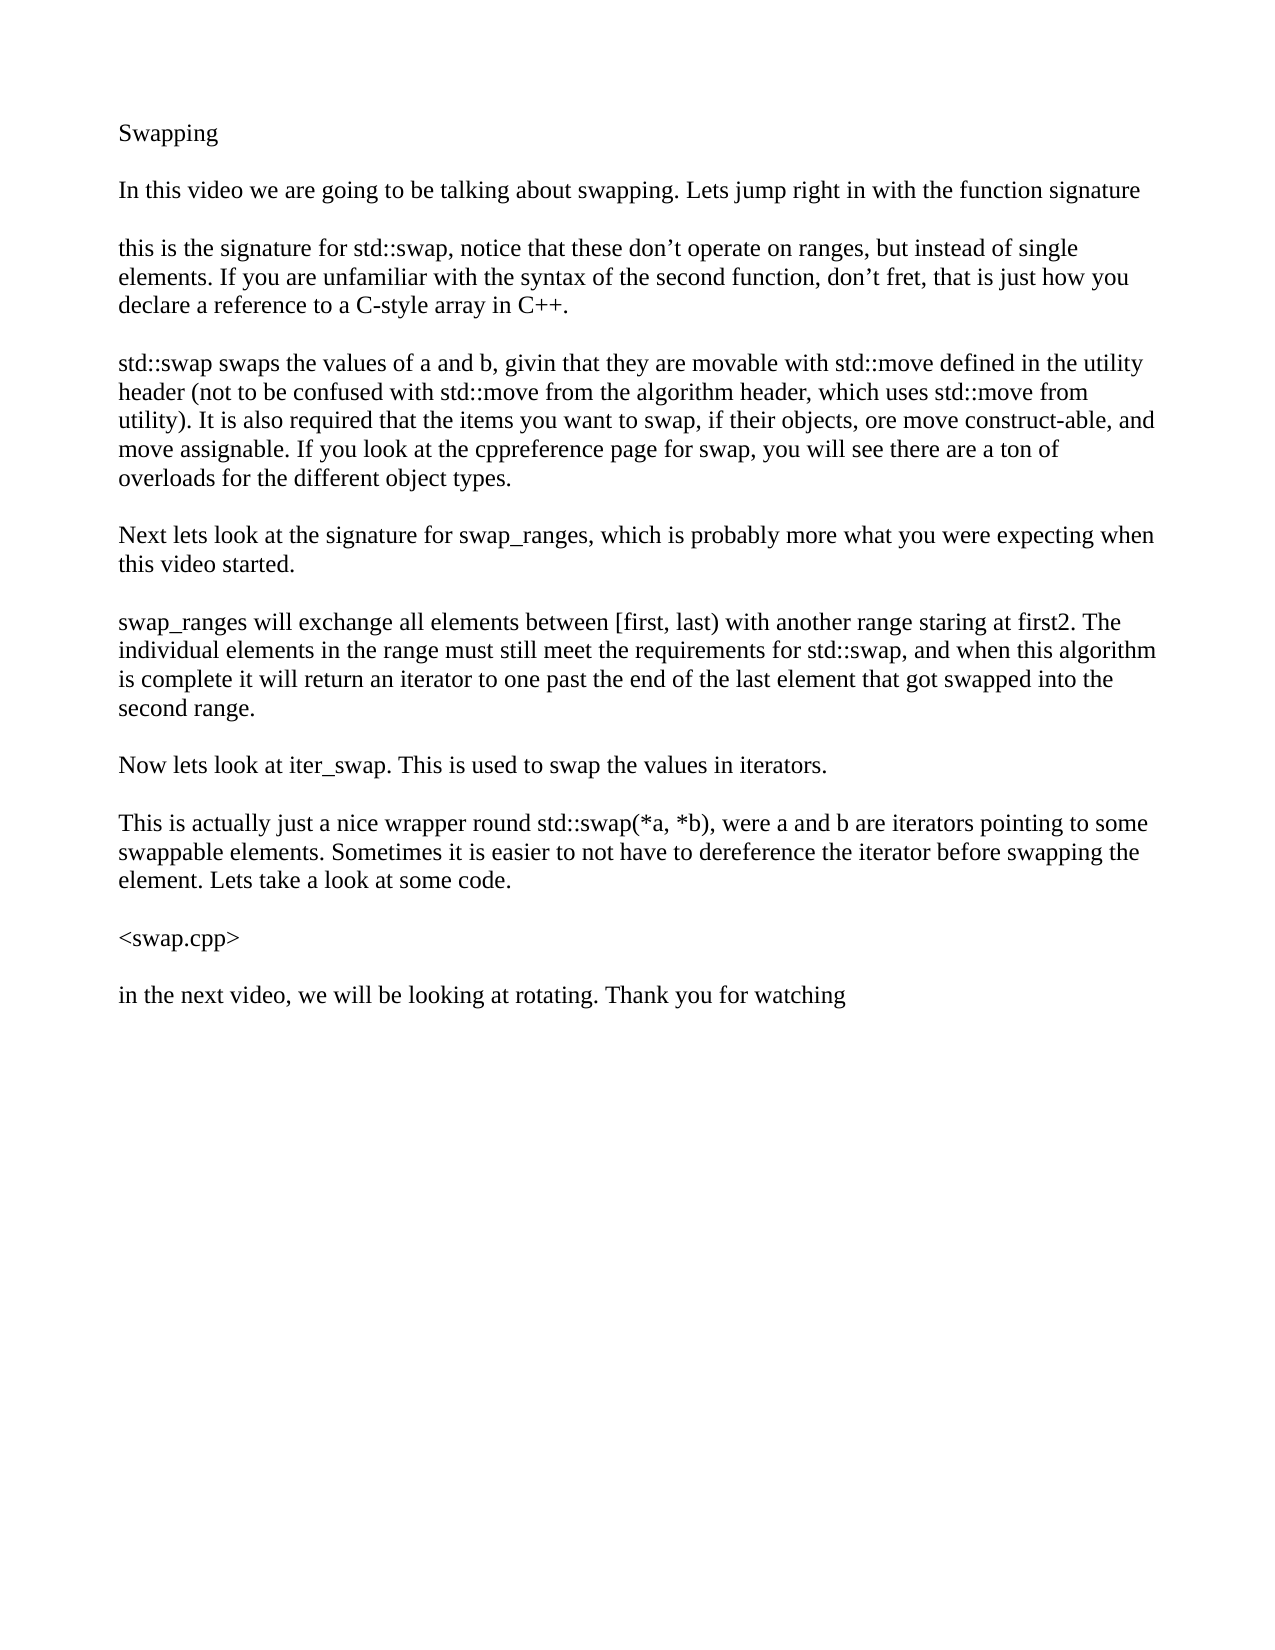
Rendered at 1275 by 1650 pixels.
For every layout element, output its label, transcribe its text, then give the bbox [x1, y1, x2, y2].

text this is the signature for std::swap, notice that these don’t operate on ranges, but instead of single elements. If you are unfamiliar with the syntax of the second function, don’t fret, that is just how you declare a reference to a C-style array in C++. [118, 233, 1157, 319]
text std::swap swaps the values of a and b, givin that they are movable with std::move defined in the utility header (not to be confused with std::move from the algorithm header, which uses std::move from utility). It is also required that the items you want to swap, if their objects, ore move construct-able, and move assignable. If you look at the cppreference page for swap, you will see there are a ton of overloads for the different object types. [118, 348, 1157, 492]
text swap_ranges will exchange all elements between [first, last) with another range staring at first2. The individual elements in the range must still meet the requirements for std::swap, and when this algorithm is complete it will return an iterator to one past the end of the last element that got swapped into the second range. [118, 607, 1157, 722]
text <swap.cpp> [118, 923, 1157, 952]
text Swapping [118, 118, 1157, 147]
text in the next video, we will be looking at rotating. Thank you for watching [118, 981, 1157, 1009]
text Now lets look at iter_swap. This is used to swap the values in iterators. [118, 751, 1157, 779]
text This is actually just a nice wrapper round std::swap(*a, *b), were a and b are iterators pointing to some swappable elements. Sometimes it is easier to not have to dereference the iterator before swapping the element. Lets take a look at some code. [118, 808, 1157, 894]
text Next lets look at the signature for swap_ranges, which is probably more what you were expecting when this video started. [118, 521, 1157, 578]
text In this video we are going to be talking about swapping. Lets jump right in with the function signature [118, 176, 1157, 204]
